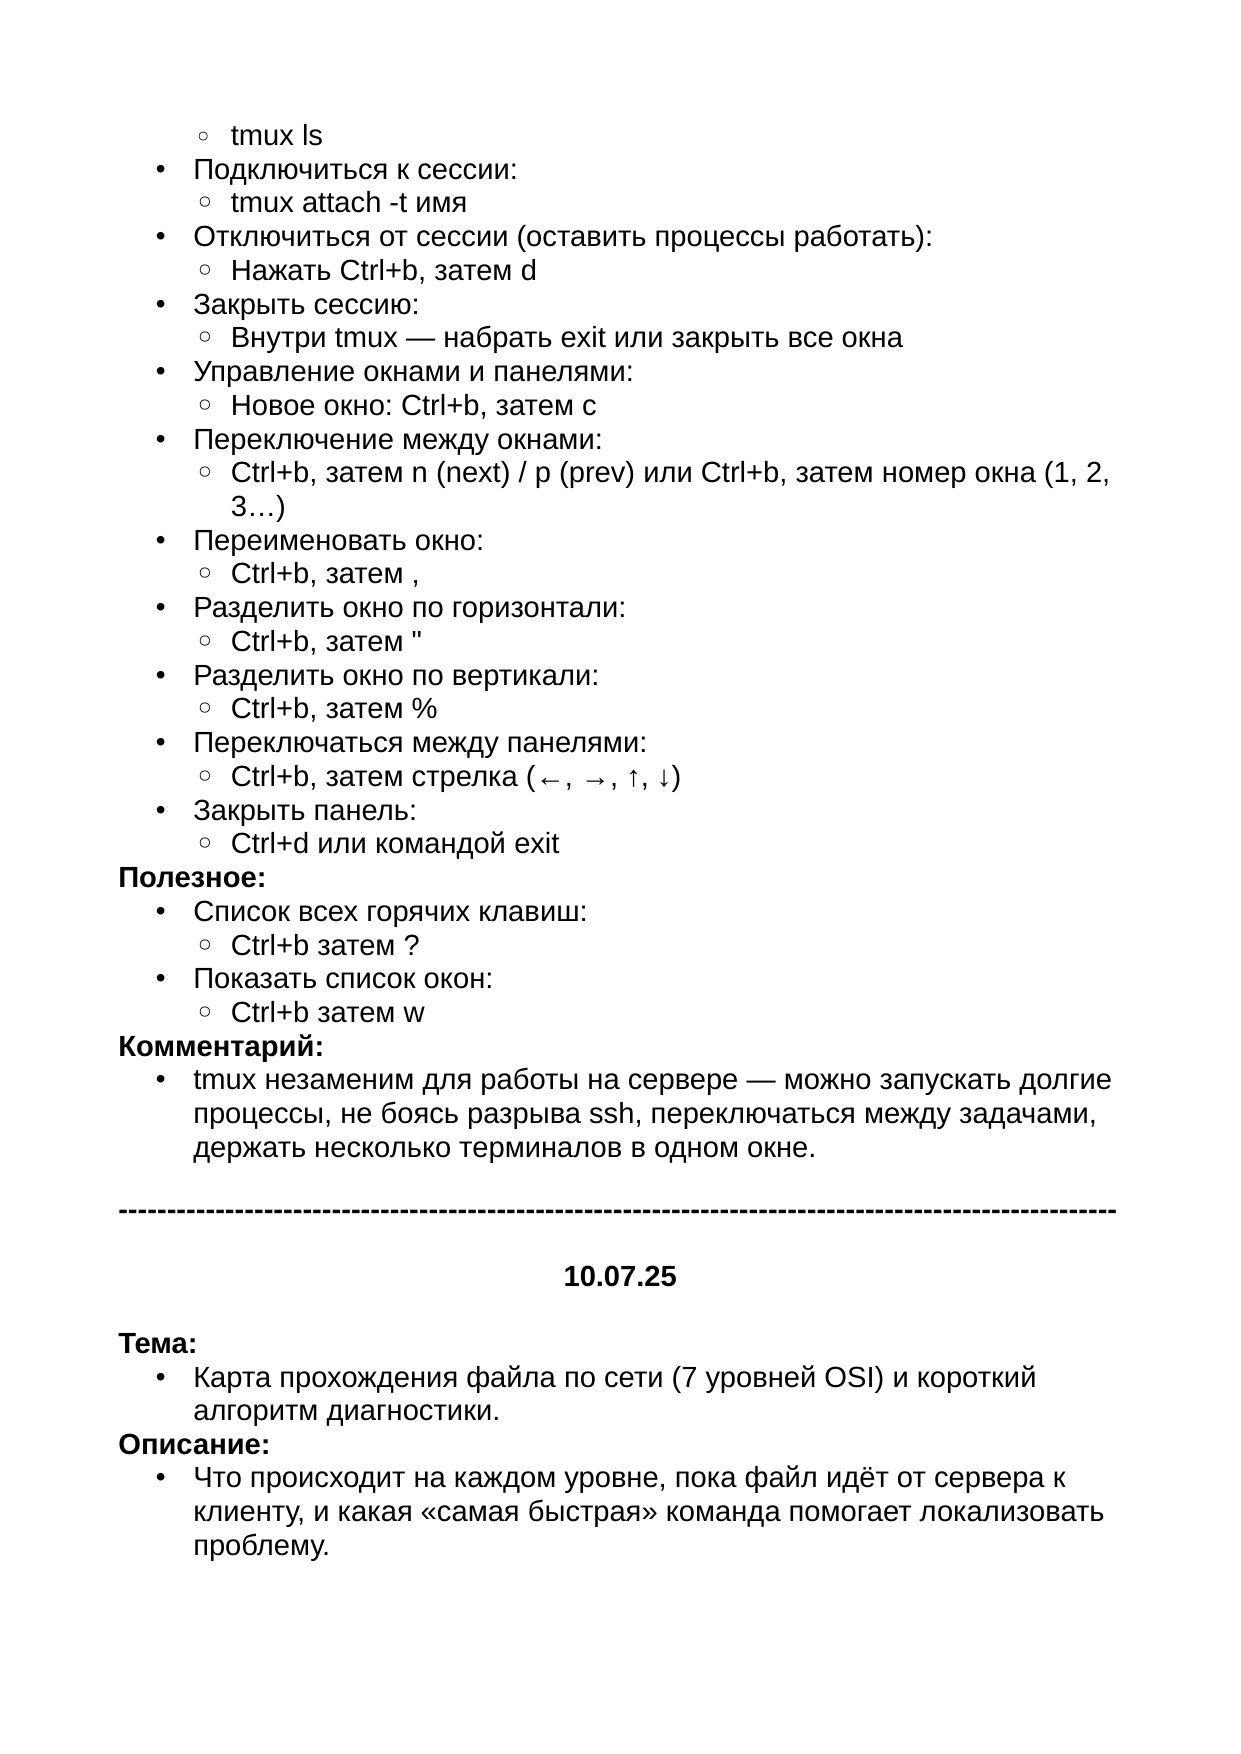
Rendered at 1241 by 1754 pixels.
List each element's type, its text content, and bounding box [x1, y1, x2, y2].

text Описание: [118, 1427, 1122, 1460]
text Полезное: [118, 860, 1122, 894]
list Разделить окно по вертикали: [156, 658, 1122, 691]
list Ctrl+b, затем " [193, 624, 1122, 658]
list Список всех горячих клавиш: [156, 894, 1122, 927]
list Переключение между окнами: [156, 422, 1122, 455]
text ------------------------------------------------------------------------------------------------------- [118, 1192, 1122, 1225]
list Ctrl+b, затем n (next) / p (prev) или Ctrl+b, затем номер окна (1, 2, 3…) [193, 455, 1122, 523]
list Ctrl+b, затем стрелка (←, →, ↑, ↓) [193, 759, 1122, 793]
list Управление окнами и панелями: [156, 354, 1122, 388]
list Что происходит на каждом уровне, пока файл идёт от сервера к клиенту, и какая «самая быстрая» команда помогает локализовать проблему. [156, 1460, 1122, 1561]
list Закрыть панель: [156, 793, 1122, 826]
list Внутри tmux — набрать exit или закрыть все окна [193, 320, 1122, 354]
list Переключаться между панелями: [156, 725, 1122, 759]
list tmux ls [193, 118, 1122, 152]
list Нажать Ctrl+b, затем d [193, 253, 1122, 287]
list Новое окно: Ctrl+b, затем c [193, 388, 1122, 422]
list Переименовать окно: [156, 523, 1122, 556]
list Ctrl+b затем ? [193, 927, 1122, 961]
list Ctrl+d или командой exit [193, 826, 1122, 860]
list Ctrl+b, затем % [193, 691, 1122, 725]
list Закрыть сессию: [156, 287, 1122, 320]
list Карта прохождения файла по сети (7 уровней OSI) и короткий алгоритм диагностики. [156, 1359, 1122, 1427]
list Разделить окно по горизонтали: [156, 590, 1122, 624]
text 10.07.25 [118, 1259, 1122, 1292]
list Отключиться от сессии (оставить процессы работать): [156, 219, 1122, 253]
list Подключиться к сессии: [156, 152, 1122, 185]
list Ctrl+b затем w [193, 995, 1122, 1029]
list tmux незаменим для работы на сервере — можно запускать долгие процессы, не боясь разрыва ssh, переключаться между задачами, держать несколько терминалов в одном окне. [156, 1062, 1122, 1163]
text Комментарий: [118, 1029, 1122, 1062]
text Тема: [118, 1326, 1122, 1359]
list Показать список окон: [156, 961, 1122, 995]
list tmux attach -t имя [193, 185, 1122, 219]
list Ctrl+b, затем , [193, 556, 1122, 590]
